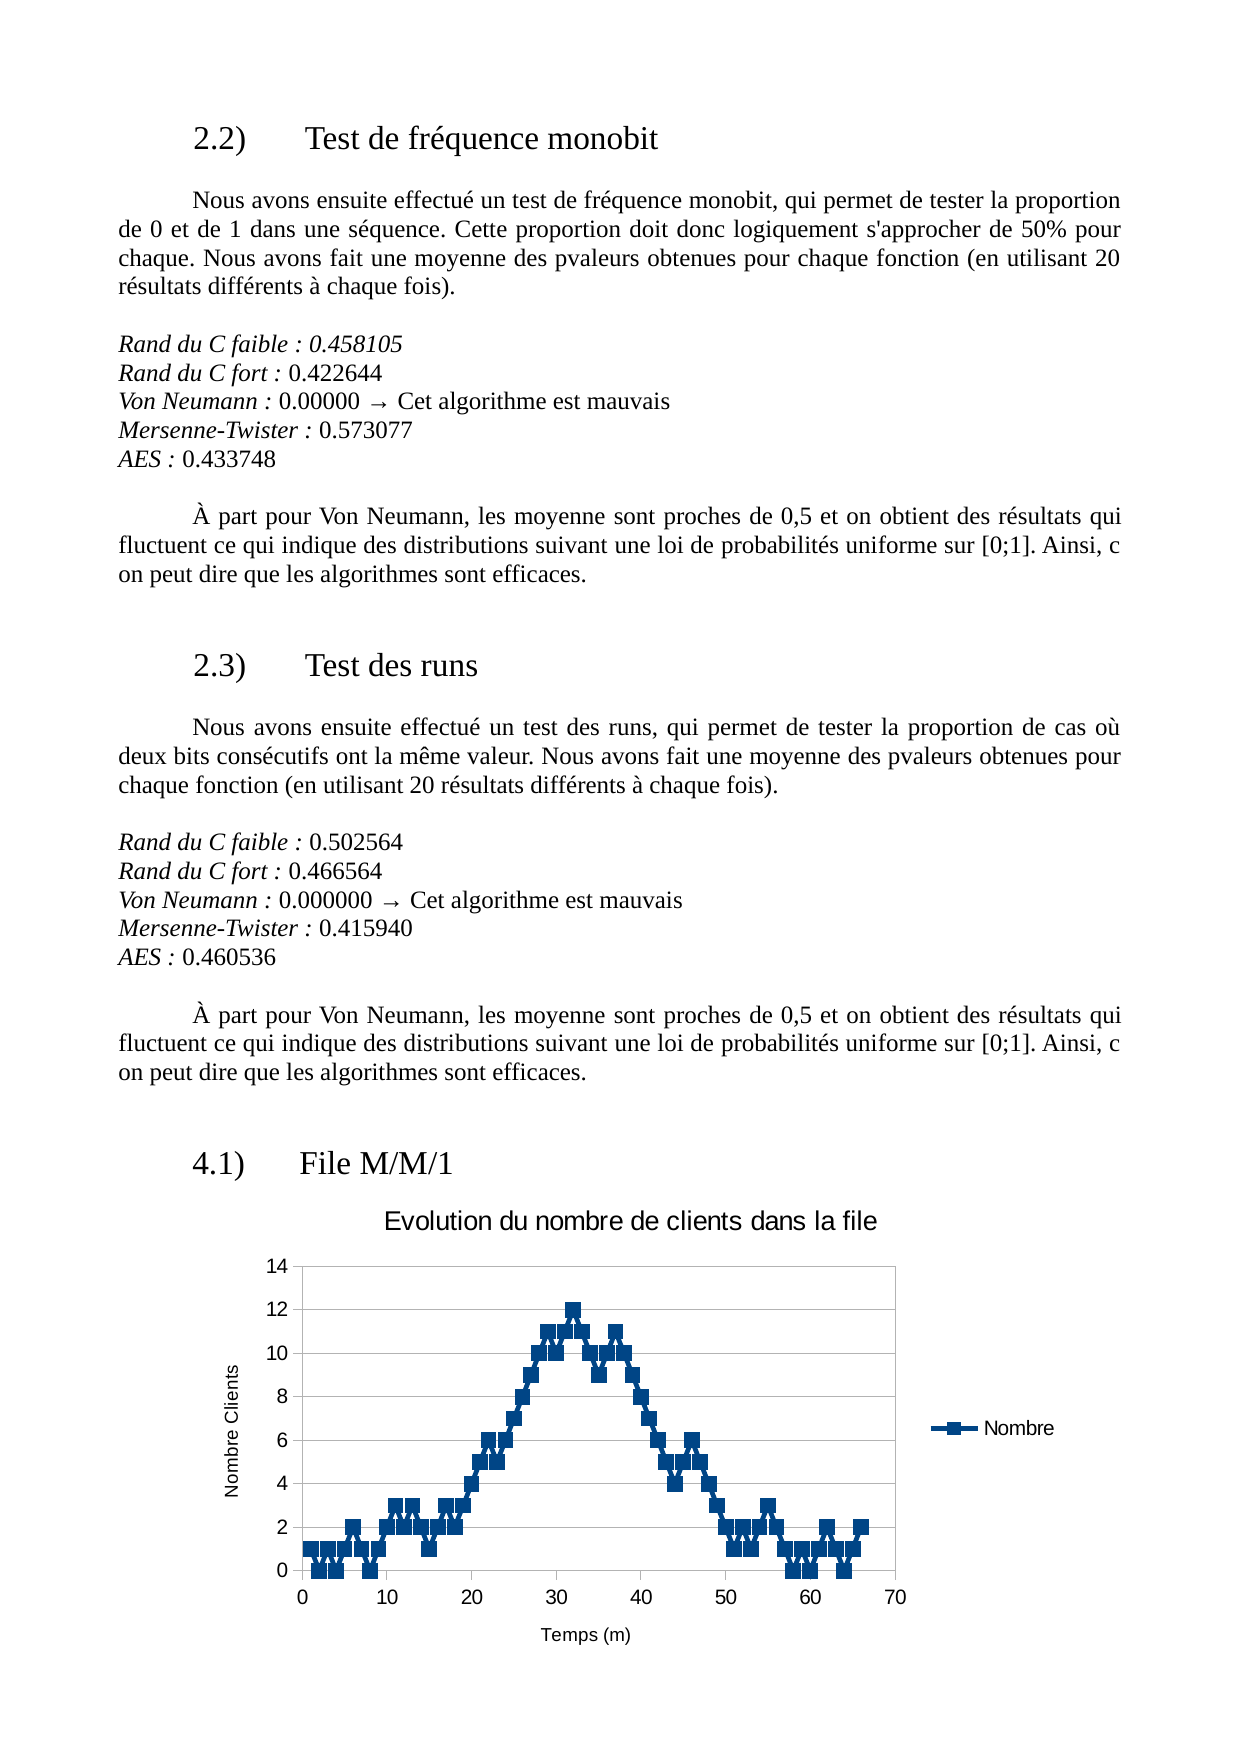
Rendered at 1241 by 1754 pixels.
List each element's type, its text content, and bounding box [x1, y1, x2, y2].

text À part pour Von Neumann, les moyenne sont proches de 0,5 et on obtient des résultats qui fluctuent ce qui indique des distributions suivant une loi de probabilités uniforme sur [0;1]. Ainsi, c on peut dire que les algorithmes sont efficaces. [118, 1000, 1122, 1086]
text 4.1) File M/M/1 [118, 1143, 1122, 1182]
text Rand du C faible : 0.458105 [118, 329, 1122, 358]
text Mersenne-Twister : 0.573077 [118, 415, 1122, 444]
text Mersenne-Twister : 0.415940 [118, 913, 1122, 942]
text Nous avons ensuite effectué un test de fréquence monobit, qui permet de tester la proportion de 0 et de 1 dans une séquence. Cette proportion doit donc logiquement s'approcher de 50% pour chaque. Nous avons fait une moyenne des pvaleurs obtenues pour chaque fonction (en utilisant 20 résultats différents à chaque fois). [118, 185, 1122, 300]
text Nous avons ensuite effectué un test des runs, qui permet de tester la proportion de cas où deux bits consécutifs ont la même valeur. Nous avons fait une moyenne des pvaleurs obtenues pour chaque fonction (en utilisant 20 résultats différents à chaque fois). [118, 712, 1122, 798]
text À part pour Von Neumann, les moyenne sont proches de 0,5 et on obtient des résultats qui fluctuent ce qui indique des distributions suivant une loi de probabilités uniforme sur [0;1]. Ainsi, c on peut dire que les algorithmes sont efficaces. [118, 501, 1122, 588]
text Rand du C faible : 0.502564 [118, 827, 1122, 856]
text Rand du C fort : 0.422644 [118, 358, 1122, 386]
text AES : 0.433748 [118, 444, 1122, 473]
list Test de fréquence monobit [193, 118, 1122, 156]
text Von Neumann : 0.000000 → Cet algorithme est mauvais [118, 885, 1122, 913]
text Rand du C fort : 0.466564 [118, 856, 1122, 885]
text Von Neumann : 0.00000 → Cet algorithme est mauvais [118, 386, 1122, 415]
text AES : 0.460536 [118, 942, 1122, 971]
list Test des runs [193, 645, 1122, 683]
